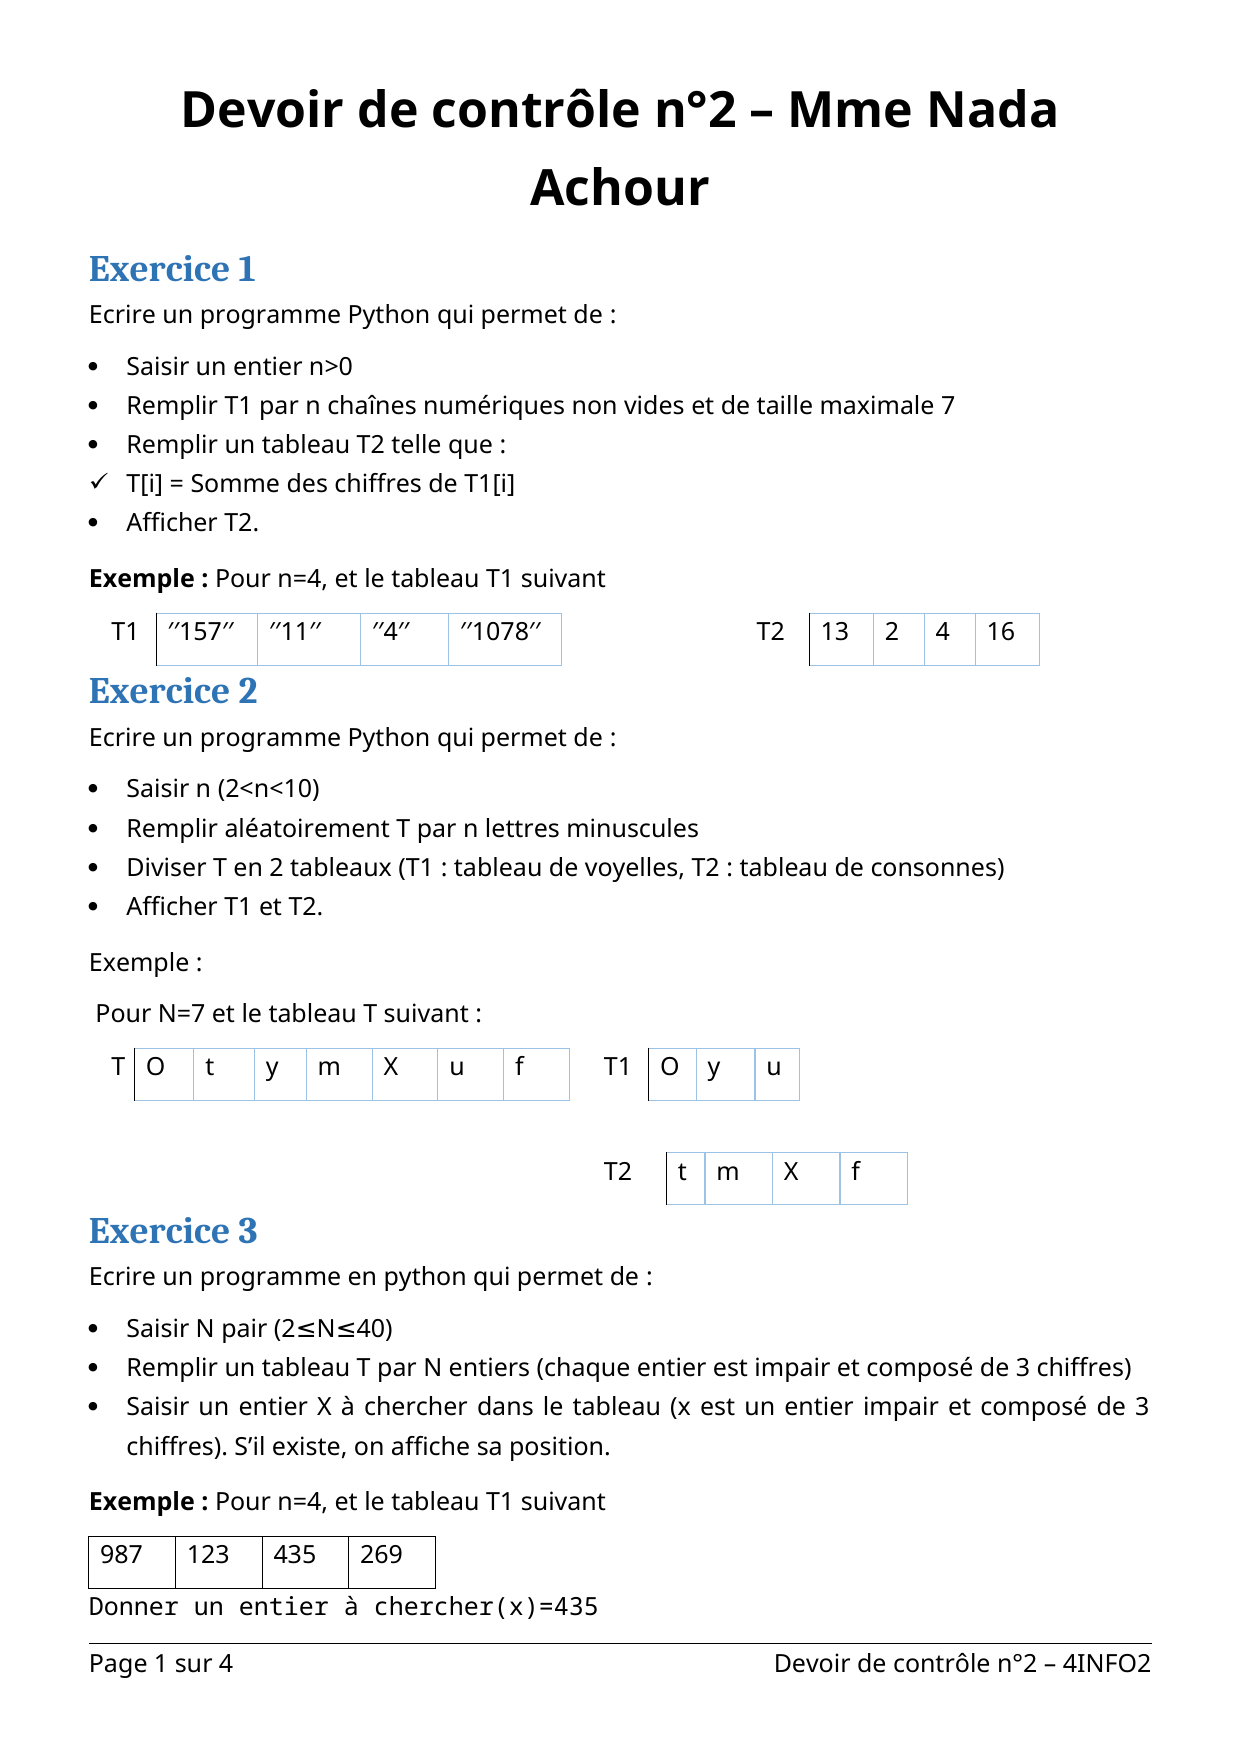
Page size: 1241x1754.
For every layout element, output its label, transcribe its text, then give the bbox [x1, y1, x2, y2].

table_header T1 [593, 1048, 648, 1099]
text Exemple : Pour n=4, et le tableau T1 suivant [89, 1484, 1152, 1518]
list Remplir T1 par n chaînes numériques non vides et de taille maximale 7 [89, 388, 1152, 422]
table_header O [135, 1049, 193, 1099]
list Remplir un tableau T2 telle que : [89, 427, 1152, 461]
table_header ′′1078′′ [449, 614, 561, 664]
table_header 13 [810, 614, 873, 664]
subtitle Exercice 3 [89, 1209, 1152, 1253]
table_header 123 [176, 1537, 262, 1588]
table_header [1040, 613, 1152, 666]
table_header 269 [349, 1537, 435, 1588]
text Exemple : [89, 944, 1152, 978]
list Saisir un entier X à chercher dans le tableau (x est un entier impair et composé de 3 chiffres). S’il existe, on affiche sa position. [89, 1389, 1152, 1462]
list Saisir un entier n>0 [89, 348, 1152, 382]
table_header m [307, 1049, 372, 1099]
table_header f [504, 1049, 569, 1099]
table_header X [373, 1049, 437, 1099]
list Afficher T1 et T2. [89, 888, 1152, 923]
table_header 435 [263, 1537, 348, 1588]
table_header X [773, 1153, 839, 1204]
table_header t [194, 1049, 254, 1099]
table_header [633, 613, 809, 666]
table_header u [756, 1049, 799, 1099]
list Remplir aléatoirement T par n lettres minuscules [89, 810, 1152, 844]
text Exemple : Pour n=4, et le tableau T1 suivant [89, 561, 1152, 595]
table_header [562, 613, 633, 666]
table_header [89, 613, 156, 666]
table_header T1 [100, 613, 156, 664]
table_header 4 [925, 614, 975, 664]
list Saisir N pair (2≤N≤40) [89, 1311, 1152, 1345]
text Ecrire un programme Python qui permet de : [89, 297, 1152, 331]
table_header y [697, 1049, 754, 1099]
subtitle Exercice 2 [89, 670, 1152, 713]
table_header T [100, 1048, 134, 1099]
text Pour N=7 et le tableau T suivant : [89, 996, 1152, 1030]
subtitle Exercice 1 [89, 247, 1152, 290]
table_header T2 [745, 613, 809, 664]
table_header f [841, 1153, 907, 1204]
text Donner un entier à chercher(x)=435 [89, 1589, 1152, 1623]
table_header O [649, 1049, 696, 1099]
table_header 987 [89, 1537, 175, 1588]
list Remplir un tableau T par N entiers (chaque entier est impair et composé de 3 chiffres) [89, 1350, 1152, 1384]
table_header u [438, 1049, 503, 1099]
table_header 2 [874, 614, 924, 664]
text Ecrire un programme Python qui permet de : [89, 719, 1152, 753]
table_header y [255, 1049, 306, 1099]
table_header ′′157′′ [157, 614, 257, 664]
list Afficher T2. [89, 505, 1152, 539]
table_header [89, 1048, 581, 1205]
table_header [581, 1048, 1053, 1205]
table_header m [706, 1153, 772, 1204]
table_header ′′11′′ [258, 614, 360, 664]
list Diviser T en 2 tableaux (T1 : tableau de voyelles, T2 : tableau de consonnes) [89, 849, 1152, 883]
list T[i] = Somme des chiffres de T1[i] [89, 466, 1152, 500]
subtitle Devoir de contrôle n°2 – Mme Nada Achour [89, 74, 1152, 220]
table_header T2 [593, 1152, 666, 1204]
table_header 16 [976, 614, 1039, 664]
list Saisir n (2<n<10) [89, 771, 1152, 805]
text Ecrire un programme en python qui permet de : [89, 1259, 1152, 1293]
table_header ′′4′′ [361, 614, 448, 664]
table_header t [667, 1153, 704, 1204]
